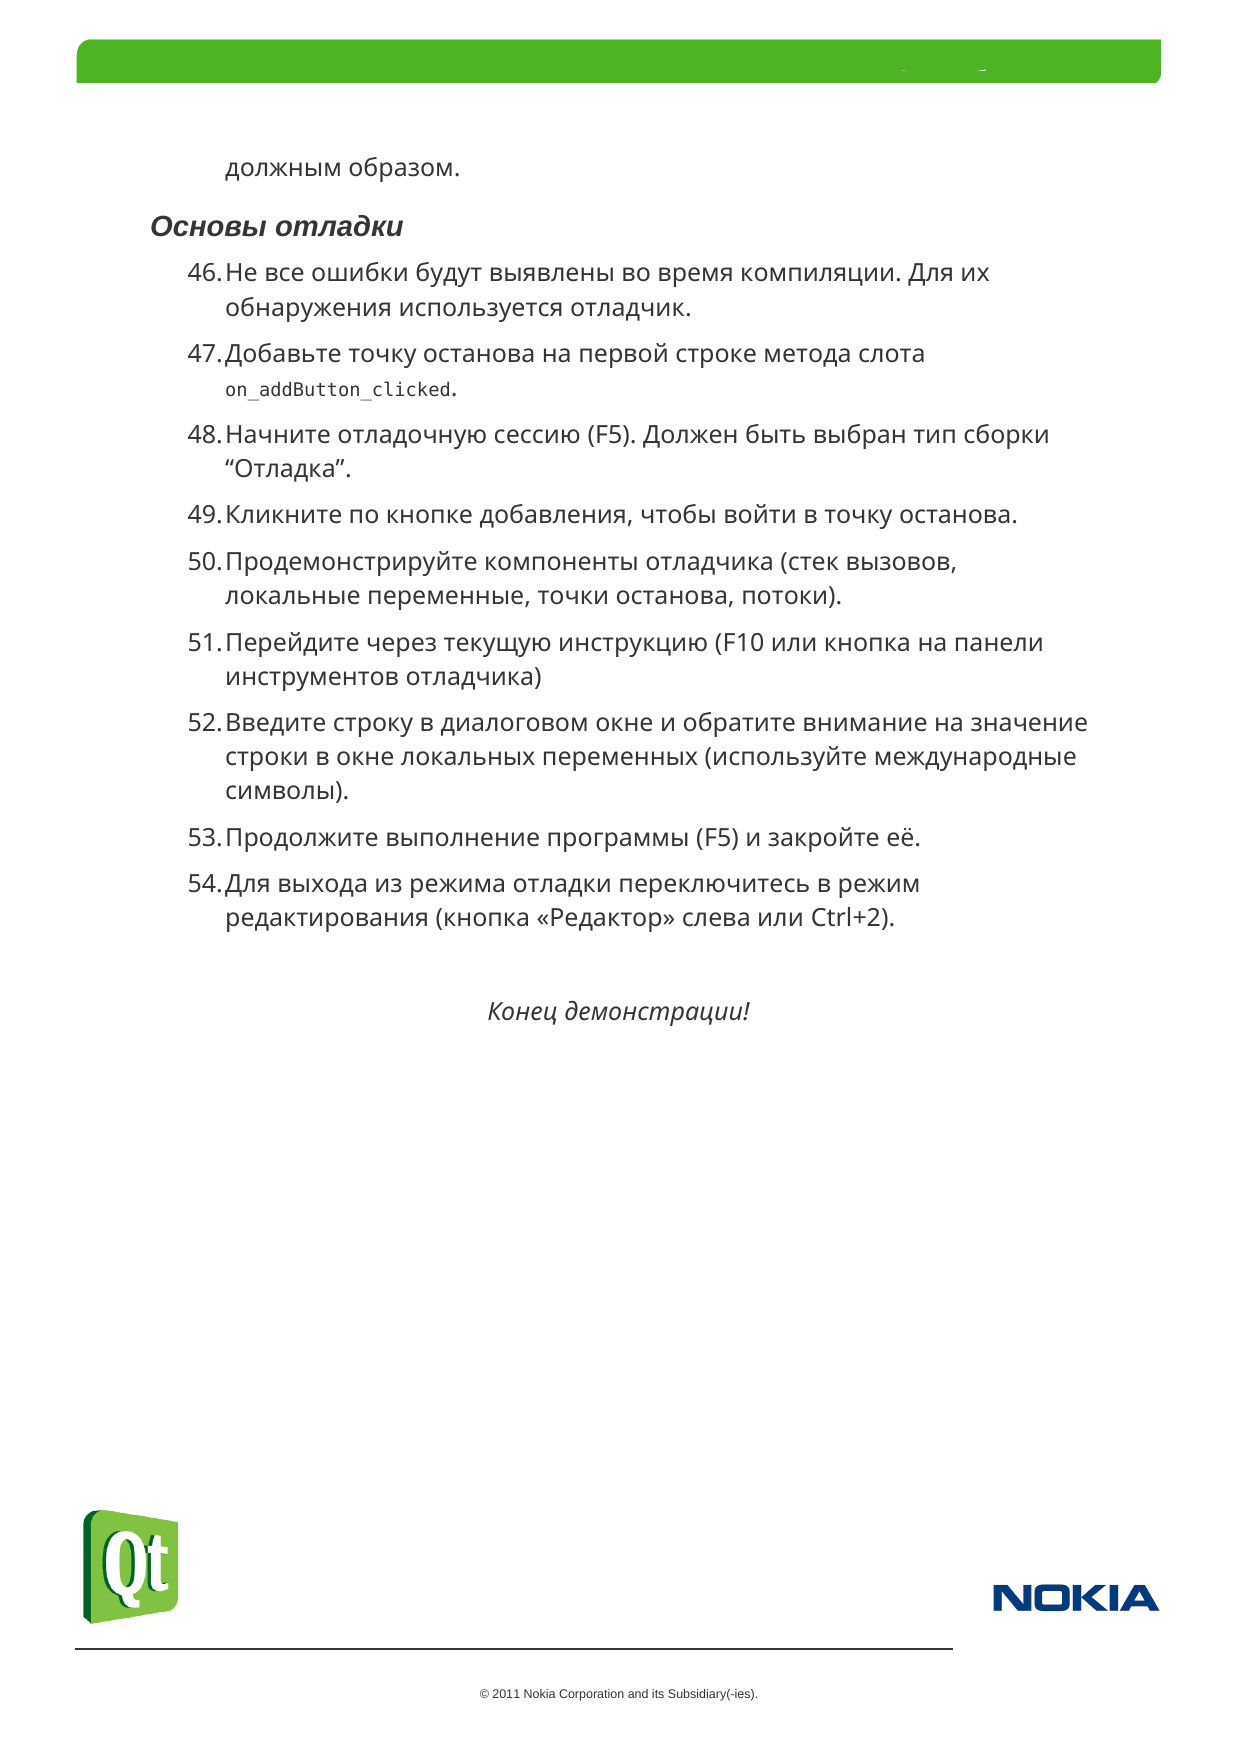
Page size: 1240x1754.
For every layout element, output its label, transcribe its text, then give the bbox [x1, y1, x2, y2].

picture [954, 1546, 1199, 1649]
picture [75, 1500, 186, 1634]
list Начните отладочную сессию (F5). Должен быть выбран тип сборки “Отладка”. [187, 416, 1089, 484]
list Продемонстрируйте компоненты отладчика (стек вызовов, локальные переменные, точки останова, потоки). [187, 543, 1089, 612]
list Для выхода из режима отладки переключитесь в режим редактирования (кнопка «Редактор» слева или Ctrl+2). [187, 866, 1089, 934]
picture [76, 39, 1162, 86]
list Перейдите через текущую инструкцию (F10 или кнопка на панели инструментов отладчика) [187, 624, 1089, 692]
subtitle Основы отладки [150, 209, 1089, 243]
list Кликните по кнопке добавления, чтобы войти в точку останова. [187, 497, 1089, 531]
list Не все ошибки будут выявлены во время компиляции. Для их обнаружения используется отладчик. [187, 255, 1089, 323]
list должным образом. [187, 150, 1089, 184]
list Введите строку в диалоговом окне и обратите внимание на значение строки в окне локальных переменных (используйте международные символы). [187, 705, 1089, 807]
text Конец демонстрации! [150, 993, 1089, 1027]
list Добавьте точку останова на первой строке метода слота on_addButton_clicked. [187, 336, 1089, 404]
list Продолжите выполнение программы (F5) и закройте её. [187, 819, 1089, 853]
